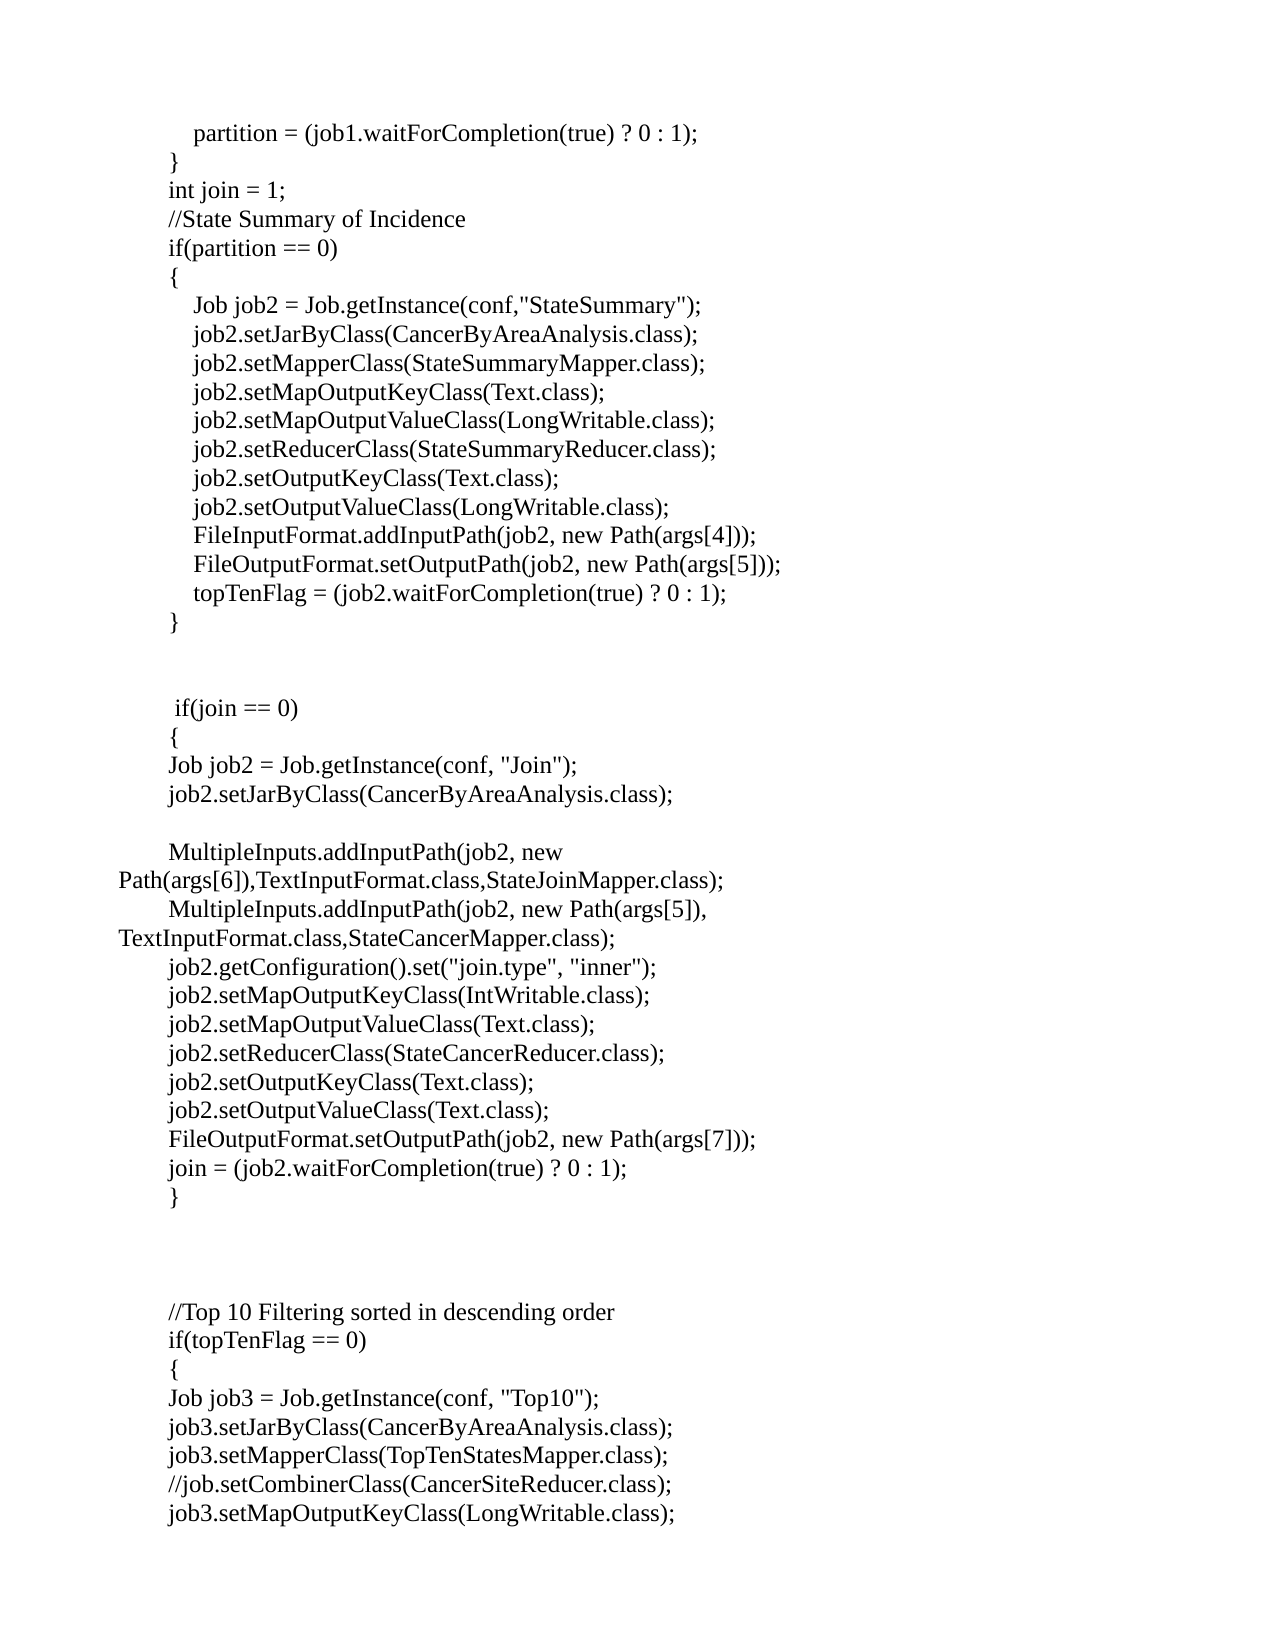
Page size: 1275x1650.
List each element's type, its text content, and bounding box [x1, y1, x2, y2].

text { [118, 722, 1157, 751]
text Job job3 = Job.getInstance(conf, "Top10"); [118, 1383, 1157, 1412]
text } [118, 1182, 1157, 1211]
text int join = 1; [118, 176, 1157, 204]
text job2.setReducerClass(StateSummaryReducer.class); [118, 434, 1157, 463]
text job3.setJarByClass(CancerByAreaAnalysis.class); [118, 1412, 1157, 1441]
text job2.setReducerClass(StateCancerReducer.class); [118, 1038, 1157, 1067]
text job2.setJarByClass(CancerByAreaAnalysis.class); [118, 319, 1157, 348]
text } [118, 147, 1157, 176]
text job2.setJarByClass(CancerByAreaAnalysis.class); [118, 779, 1157, 808]
text if(partition == 0) [118, 233, 1157, 262]
text //job.setCombinerClass(CancerSiteReducer.class); [118, 1469, 1157, 1498]
text job2.setMapOutputValueClass(Text.class); [118, 1009, 1157, 1038]
text FileInputFormat.addInputPath(job2, new Path(args[4])); [118, 521, 1157, 549]
text job2.setMapOutputKeyClass(IntWritable.class); [118, 981, 1157, 1009]
text job2.getConfiguration().set("join.type", "inner"); [118, 952, 1157, 981]
text } [118, 607, 1157, 636]
text job2.setOutputValueClass(Text.class); [118, 1096, 1157, 1124]
text job3.setMapOutputKeyClass(LongWritable.class); [118, 1498, 1157, 1527]
text MultipleInputs.addInputPath(job2, new Path(args[5]), TextInputFormat.class,StateCancerMapper.class); [118, 894, 1157, 952]
text job2.setOutputKeyClass(Text.class); [118, 1067, 1157, 1096]
text { [118, 1354, 1157, 1383]
text job2.setMapOutputKeyClass(Text.class); [118, 377, 1157, 406]
text //Top 10 Filtering sorted in descending order [118, 1297, 1157, 1326]
text job2.setOutputValueClass(LongWritable.class); [118, 492, 1157, 521]
text FileOutputFormat.setOutputPath(job2, new Path(args[7])); [118, 1124, 1157, 1153]
text topTenFlag = (job2.waitForCompletion(true) ? 0 : 1); [118, 578, 1157, 607]
text //State Summary of Incidence [118, 204, 1157, 233]
text { [118, 262, 1157, 291]
text job3.setMapperClass(TopTenStatesMapper.class); [118, 1441, 1157, 1469]
text FileOutputFormat.setOutputPath(job2, new Path(args[5])); [118, 549, 1157, 578]
text Job job2 = Job.getInstance(conf, "Join"); [118, 751, 1157, 779]
text join = (job2.waitForCompletion(true) ? 0 : 1); [118, 1153, 1157, 1182]
text job2.setOutputKeyClass(Text.class); [118, 463, 1157, 492]
text if(topTenFlag == 0) [118, 1326, 1157, 1354]
text job2.setMapperClass(StateSummaryMapper.class); [118, 348, 1157, 377]
text MultipleInputs.addInputPath(job2, new Path(args[6]),TextInputFormat.class,StateJoinMapper.class); [118, 837, 1157, 894]
text job2.setMapOutputValueClass(LongWritable.class); [118, 406, 1157, 434]
text Job job2 = Job.getInstance(conf,"StateSummary"); [118, 291, 1157, 319]
text partition = (job1.waitForCompletion(true) ? 0 : 1); [118, 118, 1157, 147]
text if(join == 0) [118, 693, 1157, 722]
